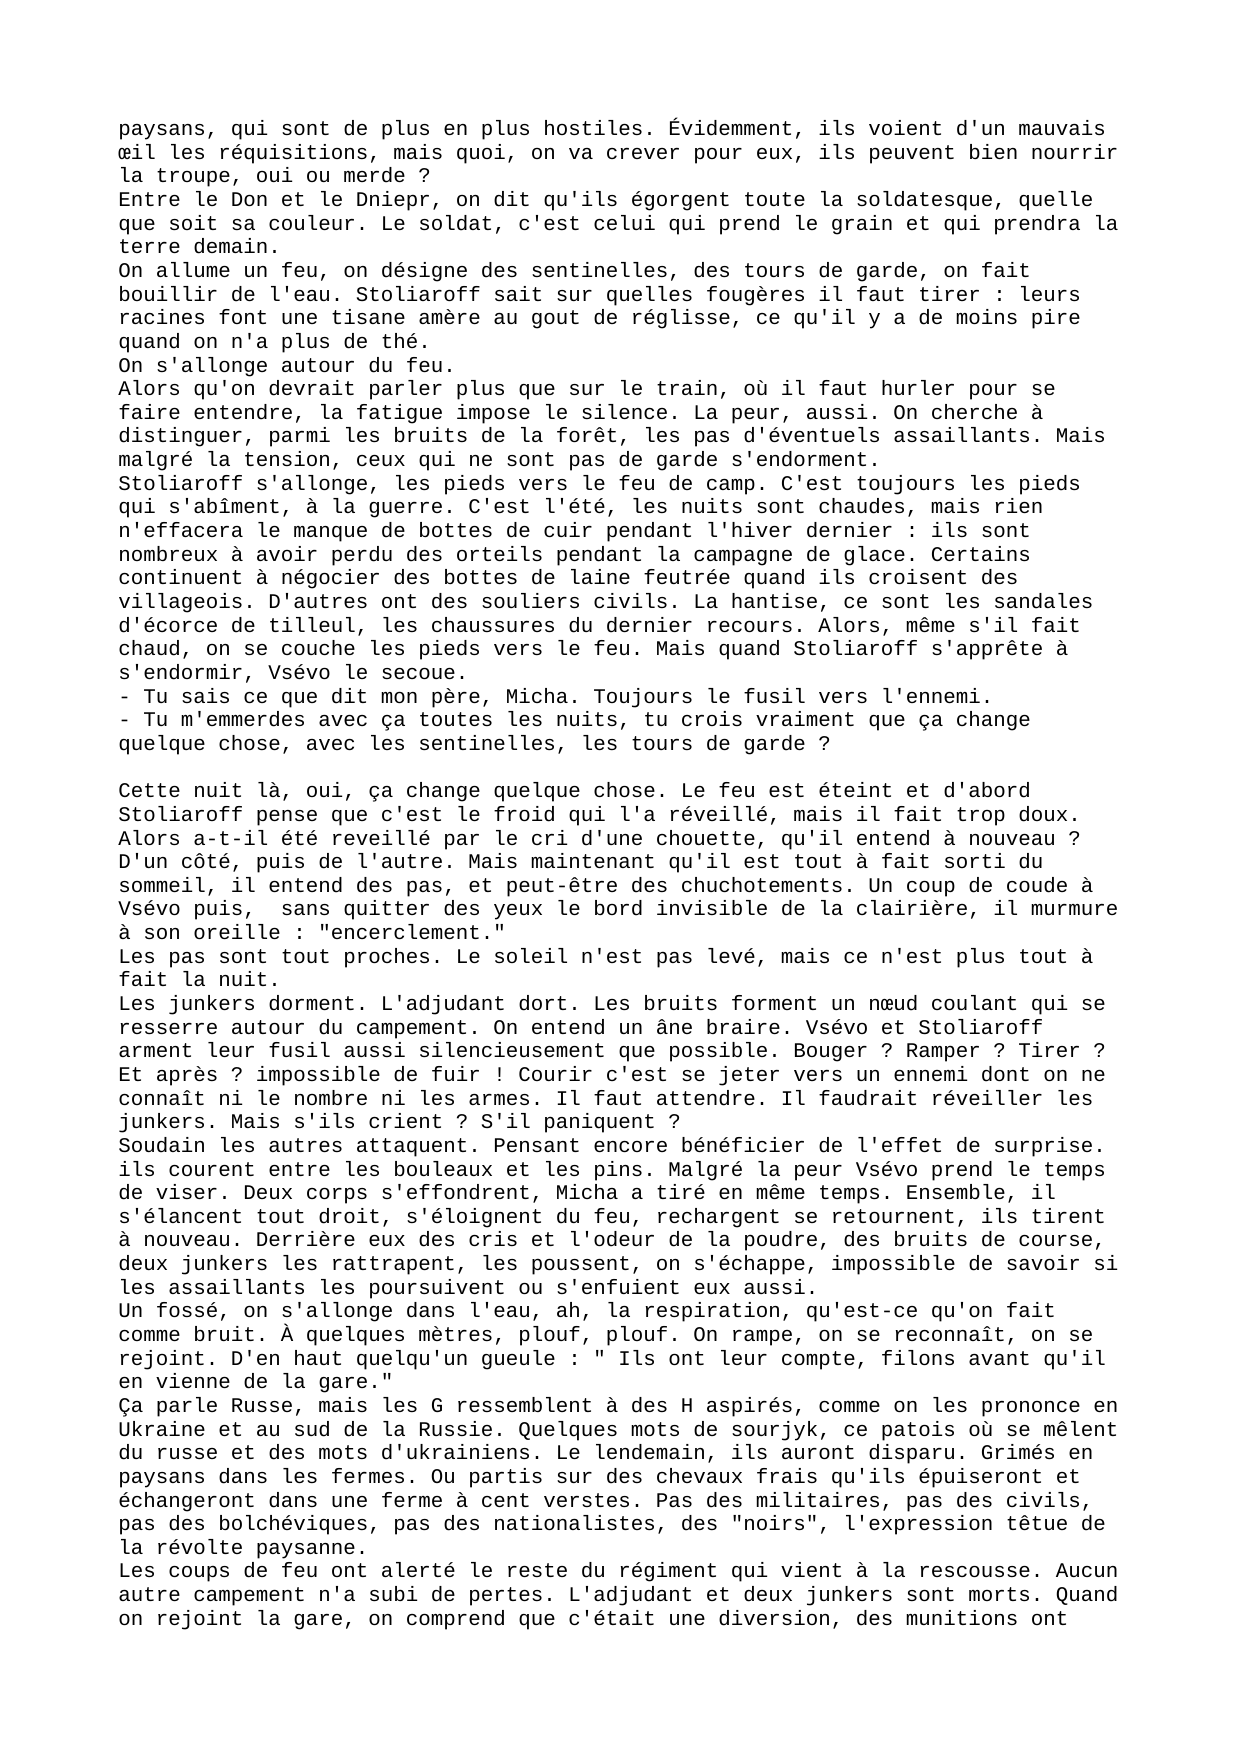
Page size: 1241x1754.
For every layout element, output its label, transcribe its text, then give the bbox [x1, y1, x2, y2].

text Un fossé, on s'allonge dans l'eau, ah, la respiration, qu'est-ce qu'on fait comme bruit. À quelques mètres, plouf, plouf. On rampe, on se reconnaît, on se rejoint. D'en haut quelqu'un gueule : " Ils ont leur compte, filons avant qu'il en vienne de la gare." [118, 1300, 1122, 1395]
text Les junkers dorment. L'adjudant dort. Les bruits forment un nœud coulant qui se resserre autour du campement. On entend un âne braire. Vsévo et Stoliaroff arment leur fusil aussi silencieusement que possible. Bouger ? Ramper ? Tirer ? Et après ? impossible de fuir ! Courir c'est se jeter vers un ennemi dont on ne connaît ni le nombre ni les armes. Il faut attendre. Il faudrait réveiller les junkers. Mais s'ils crient ? S'il paniquent ? [118, 993, 1122, 1135]
text On s'allonge autour du feu. [118, 354, 1122, 378]
text On allume un feu, on désigne des sentinelles, des tours de garde, on fait bouillir de l'eau. Stoliaroff sait sur quelles fougères il faut tirer : leurs racines font une tisane amère au gout de réglisse, ce qu'il y a de moins pire quand on n'a plus de thé. [118, 260, 1122, 354]
text - Tu sais ce que dit mon père, Micha. Toujours le fusil vers l'ennemi. [118, 686, 1122, 709]
text Ça parle Russe, mais les G ressemblent à des H aspirés, comme on les prononce en Ukraine et au sud de la Russie. Quelques mots de sourjyk, ce patois où se mêlent du russe et des mots d'ukrainiens. Le lendemain, ils auront disparu. Grimés en paysans dans les fermes. Ou partis sur des chevaux frais qu'ils épuiseront et échangeront dans une ferme à cent verstes. Pas des militaires, pas des civils, pas des bolchéviques, pas des nationalistes, des "noirs", l'expression têtue de la révolte paysanne. [118, 1395, 1122, 1561]
text Les coups de feu ont alerté le reste du régiment qui vient à la rescousse. Aucun autre campement n'a subi de pertes. L'adjudant et deux junkers sont morts. Quand on rejoint la gare, on comprend que c'était une diversion, des munitions ont [118, 1561, 1122, 1631]
text Alors qu'on devrait parler plus que sur le train, où il faut hurler pour se faire entendre, la fatigue impose le silence. La peur, aussi. On cherche à distinguer, parmi les bruits de la forêt, les pas d'éventuels assaillants. Mais malgré la tension, ceux qui ne sont pas de garde s'endorment. [118, 378, 1122, 473]
text - Tu m'emmerdes avec ça toutes les nuits, tu crois vraiment que ça change quelque chose, avec les sentinelles, les tours de garde ? [118, 709, 1122, 757]
text Entre le Don et le Dniepr, on dit qu'ils égorgent toute la soldatesque, quelle que soit sa couleur. Le soldat, c'est celui qui prend le grain et qui prendra la terre demain. [118, 189, 1122, 260]
text Soudain les autres attaquent. Pensant encore bénéficier de l'effet de surprise. ils courent entre les bouleaux et les pins. Malgré la peur Vsévo prend le temps de viser. Deux corps s'effondrent, Micha a tiré en même temps. Ensemble, il s'élancent tout droit, s'éloignent du feu, rechargent se retournent, ils tirent à nouveau. Derrière eux des cris et l'odeur de la poudre, des bruits de course, deux junkers les rattrapent, les poussent, on s'échappe, impossible de savoir si les assaillants les poursuivent ou s'enfuient eux aussi. [118, 1135, 1122, 1300]
text Stoliaroff s'allonge, les pieds vers le feu de camp. C'est toujours les pieds qui s'abîment, à la guerre. C'est l'été, les nuits sont chaudes, mais rien n'effacera le manque de bottes de cuir pendant l'hiver dernier : ils sont nombreux à avoir perdu des orteils pendant la campagne de glace. Certains continuent à négocier des bottes de laine feutrée quand ils croisent des villageois. D'autres ont des souliers civils. La hantise, ce sont les sandales d'écorce de tilleul, les chaussures du dernier recours. Alors, même s'il fait chaud, on se couche les pieds vers le feu. Mais quand Stoliaroff s'apprête à s'endormir, Vsévo le secoue. [118, 473, 1122, 686]
text paysans, qui sont de plus en plus hostiles. Évidemment, ils voient d'un mauvais œil les réquisitions, mais quoi, on va crever pour eux, ils peuvent bien nourrir la troupe, oui ou merde ? [118, 118, 1122, 189]
text Cette nuit là, oui, ça change quelque chose. Le feu est éteint et d'abord Stoliaroff pense que c'est le froid qui l'a réveillé, mais il fait trop doux. Alors a-t-il été reveillé par le cri d'une chouette, qu'il entend à nouveau ? D'un côté, puis de l'autre. Mais maintenant qu'il est tout à fait sorti du sommeil, il entend des pas, et peut-être des chuchotements. Un coup de coude à Vsévo puis, sans quitter des yeux le bord invisible de la clairière, il murmure à son oreille : "encerclement." [118, 780, 1122, 946]
text Les pas sont tout proches. Le soleil n'est pas levé, mais ce n'est plus tout à fait la nuit. [118, 946, 1122, 993]
